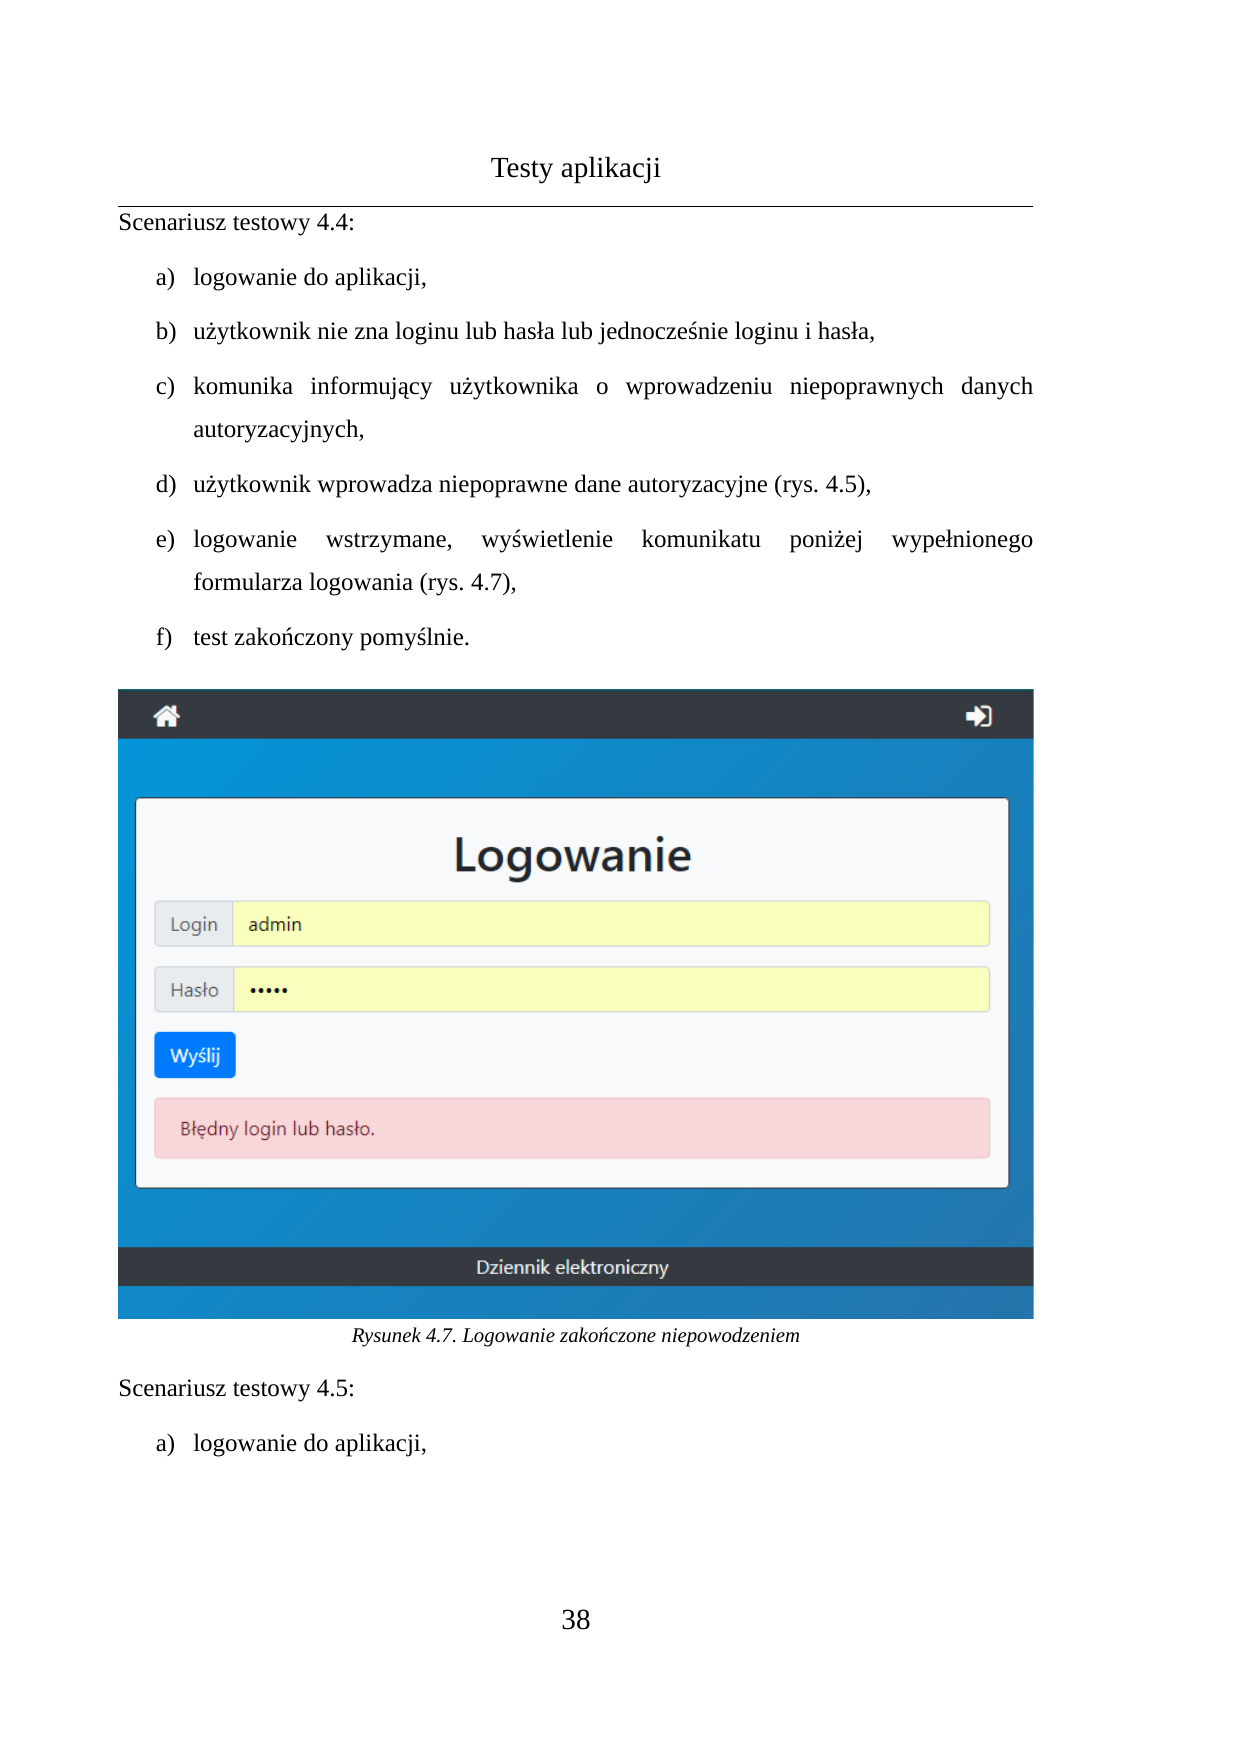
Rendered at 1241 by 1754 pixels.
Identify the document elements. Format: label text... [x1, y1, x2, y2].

list logowanie wstrzymane, wyświetlenie komunikatu poniżej wypełnionego formularza logowania (rys. 4.7), [156, 524, 1033, 596]
list użytkownik wprowadza niepoprawne dane autoryzacyjne (rys. 4.5), [156, 469, 1033, 498]
text Scenariusz testowy 4.5: [118, 1373, 1033, 1402]
list logowanie do aplikacji, [156, 262, 1033, 290]
list test zakończony pomyślnie. [156, 622, 1033, 651]
list użytkownik nie zna loginu lub hasła lub jednocześnie loginu i hasła, [156, 316, 1033, 345]
list logowanie do aplikacji, [156, 1428, 1033, 1457]
list komunika informujący użytkownika o wprowadzeniu niepoprawnych danych autoryzacyjnych, [156, 371, 1033, 443]
text Rysunek 4.7. Logowanie zakończone niepowodzeniem [118, 1319, 1033, 1347]
picture [118, 689, 1034, 1319]
text Scenariusz testowy 4.4: [118, 207, 1033, 235]
